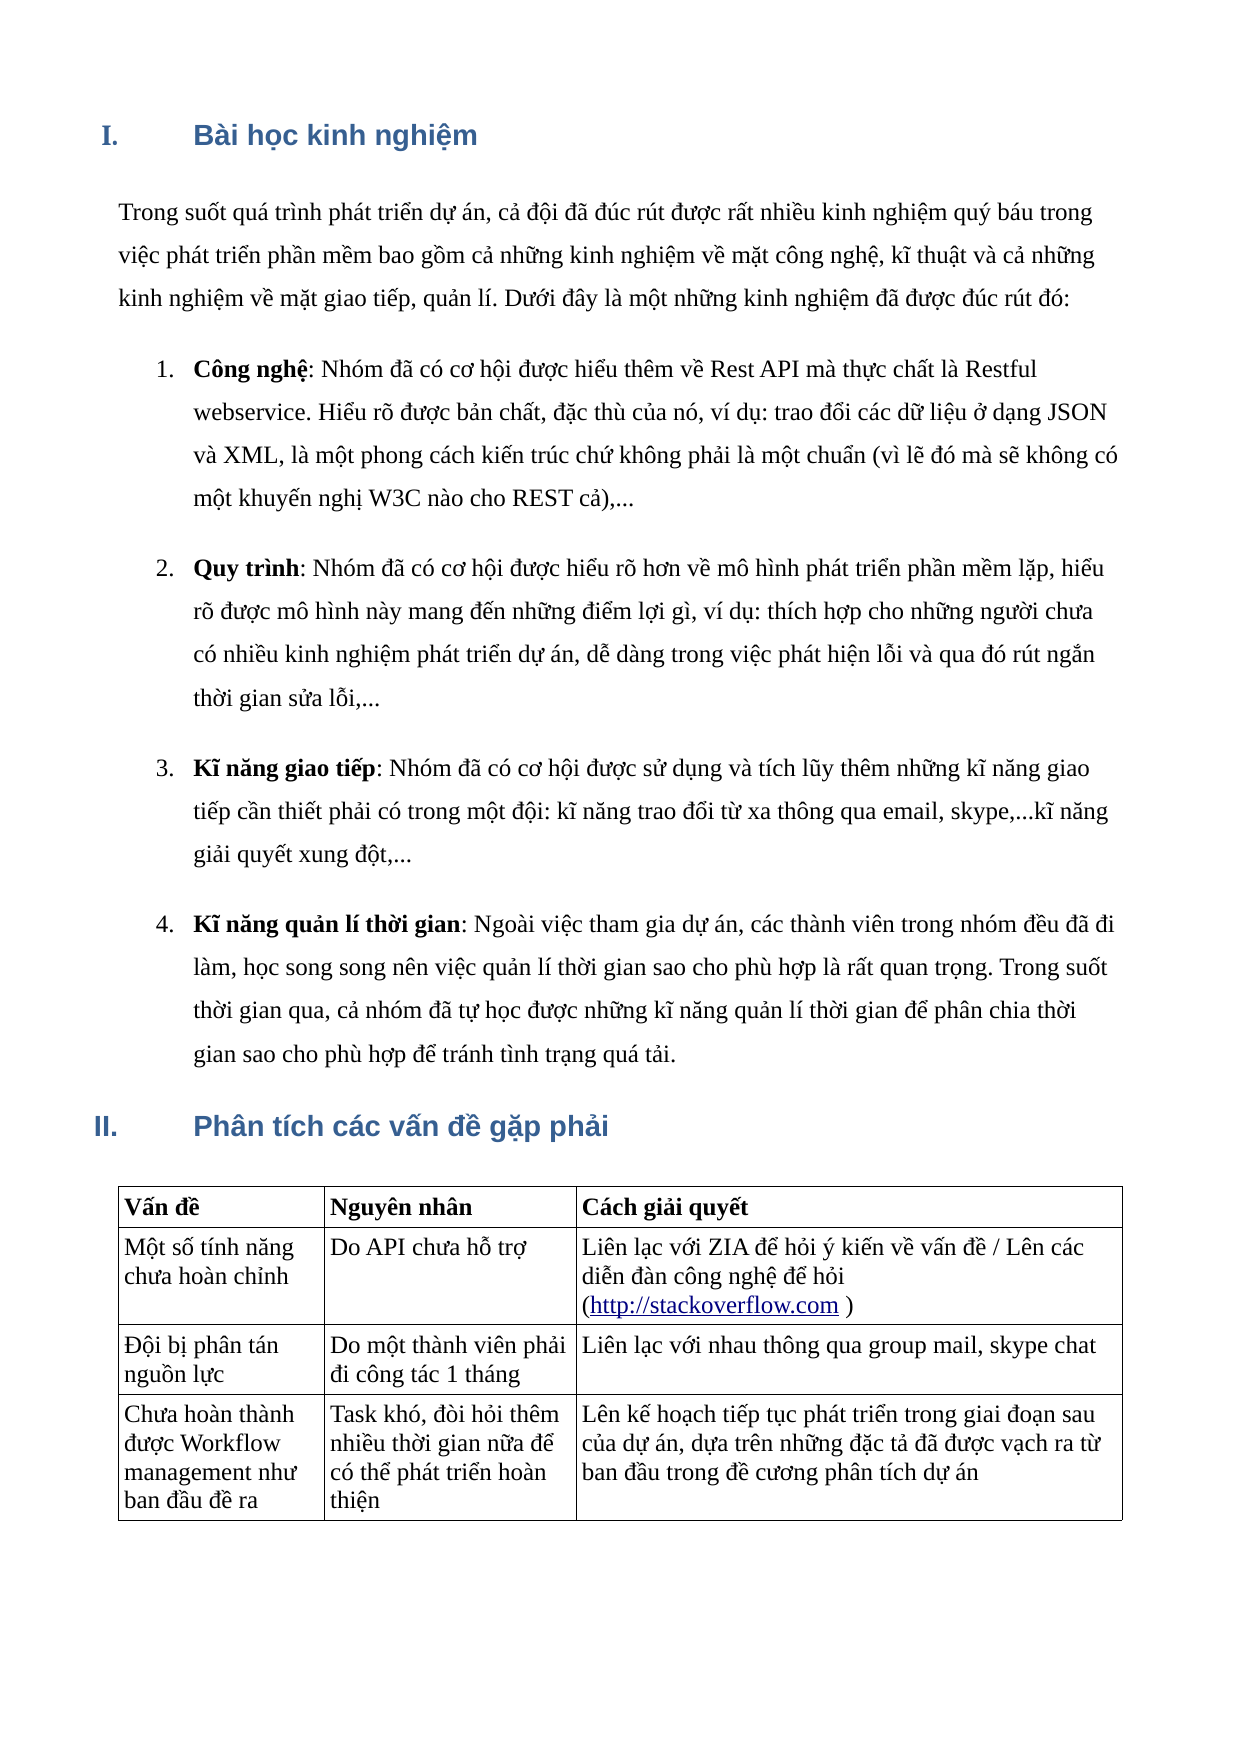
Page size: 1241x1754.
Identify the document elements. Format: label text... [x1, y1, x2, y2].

text Trong suốt quá trình phát triển dự án, cả đội đã đúc rút được rất nhiều kinh nghiệm quý báu trong việc phát triển phần mềm bao gồm cả những kinh nghiệm về mặt công nghệ, kĩ thuật và cả những kinh nghiệm về mặt giao tiếp, quản lí. Dưới đây là một những kinh nghiệm đã được đúc rút đó: [118, 197, 1122, 312]
subtitle Phân tích các vấn đề gặp phải [118, 1109, 1122, 1142]
list Kĩ năng quản lí thời gian: Ngoài việc tham gia dự án, các thành viên trong nhóm đều đã đi làm, học song song nên việc quản lí thời gian sao cho phù hợp là rất quan trọng. Trong suốt thời gian qua, cả nhóm đã tự học được những kĩ năng quản lí thời gian để phân chia thời gian sao cho phù hợp để tránh tình trạng quá tải. [156, 909, 1122, 1067]
table_header Cách giải quyết [577, 1187, 1122, 1227]
list Công nghệ: Nhóm đã có cơ hội được hiểu thêm về Rest API mà thực chất là Restful webservice. Hiểu rõ được bản chất, đặc thù của nó, ví dụ: trao đổi các dữ liệu ở dạng JSON và XML, là một phong cách kiến trúc chứ không phải là một chuẩn (vì lẽ đó mà sẽ không có một khuyến nghị W3C nào cho REST cả),... [156, 354, 1122, 512]
table_cell Liên lạc với ZIA để hỏi ý kiến về vấn đề / Lên các diễn đàn công nghệ để hỏi (http://stackoverflow.com ) [577, 1228, 1122, 1324]
table_cell Do một thành viên phải đi công tác 1 tháng [325, 1325, 576, 1393]
list Quy trình: Nhóm đã có cơ hội được hiểu rõ hơn về mô hình phát triển phần mềm lặp, hiểu rõ được mô hình này mang đến những điểm lợi gì, ví dụ: thích hợp cho những người chưa có nhiều kinh nghiệm phát triển dự án, dễ dàng trong việc phát hiện lỗi và qua đó rút ngắn thời gian sửa lỗi,... [156, 553, 1122, 711]
table_header Nguyên nhân [325, 1187, 576, 1227]
table_cell Task khó, đòi hỏi thêm nhiều thời gian nữa để có thể phát triển hoàn thiện [325, 1395, 576, 1520]
table_cell Lên kế hoạch tiếp tục phát triển trong giai đoạn sau của dự án, dựa trên những đặc tả đã được vạch ra từ ban đầu trong đề cương phân tích dự án [577, 1395, 1122, 1520]
table_cell Đội bị phân tán nguồn lực [119, 1325, 324, 1393]
list Kĩ năng giao tiếp: Nhóm đã có cơ hội được sử dụng và tích lũy thêm những kĩ năng giao tiếp cần thiết phải có trong một đội: kĩ năng trao đổi từ xa thông qua email, skype,...kĩ năng giải quyết xung đột,... [156, 753, 1122, 868]
table_cell Một số tính năng chưa hoàn chỉnh [119, 1228, 324, 1324]
table_cell Do API chưa hỗ trợ [325, 1228, 576, 1324]
subtitle Bài học kinh nghiệm [118, 118, 1122, 153]
table_cell Liên lạc với nhau thông qua group mail, skype chat [577, 1325, 1122, 1393]
table_cell Chưa hoàn thành được Workflow management như ban đầu đề ra [119, 1395, 324, 1520]
table_header Vấn đề [119, 1187, 324, 1227]
